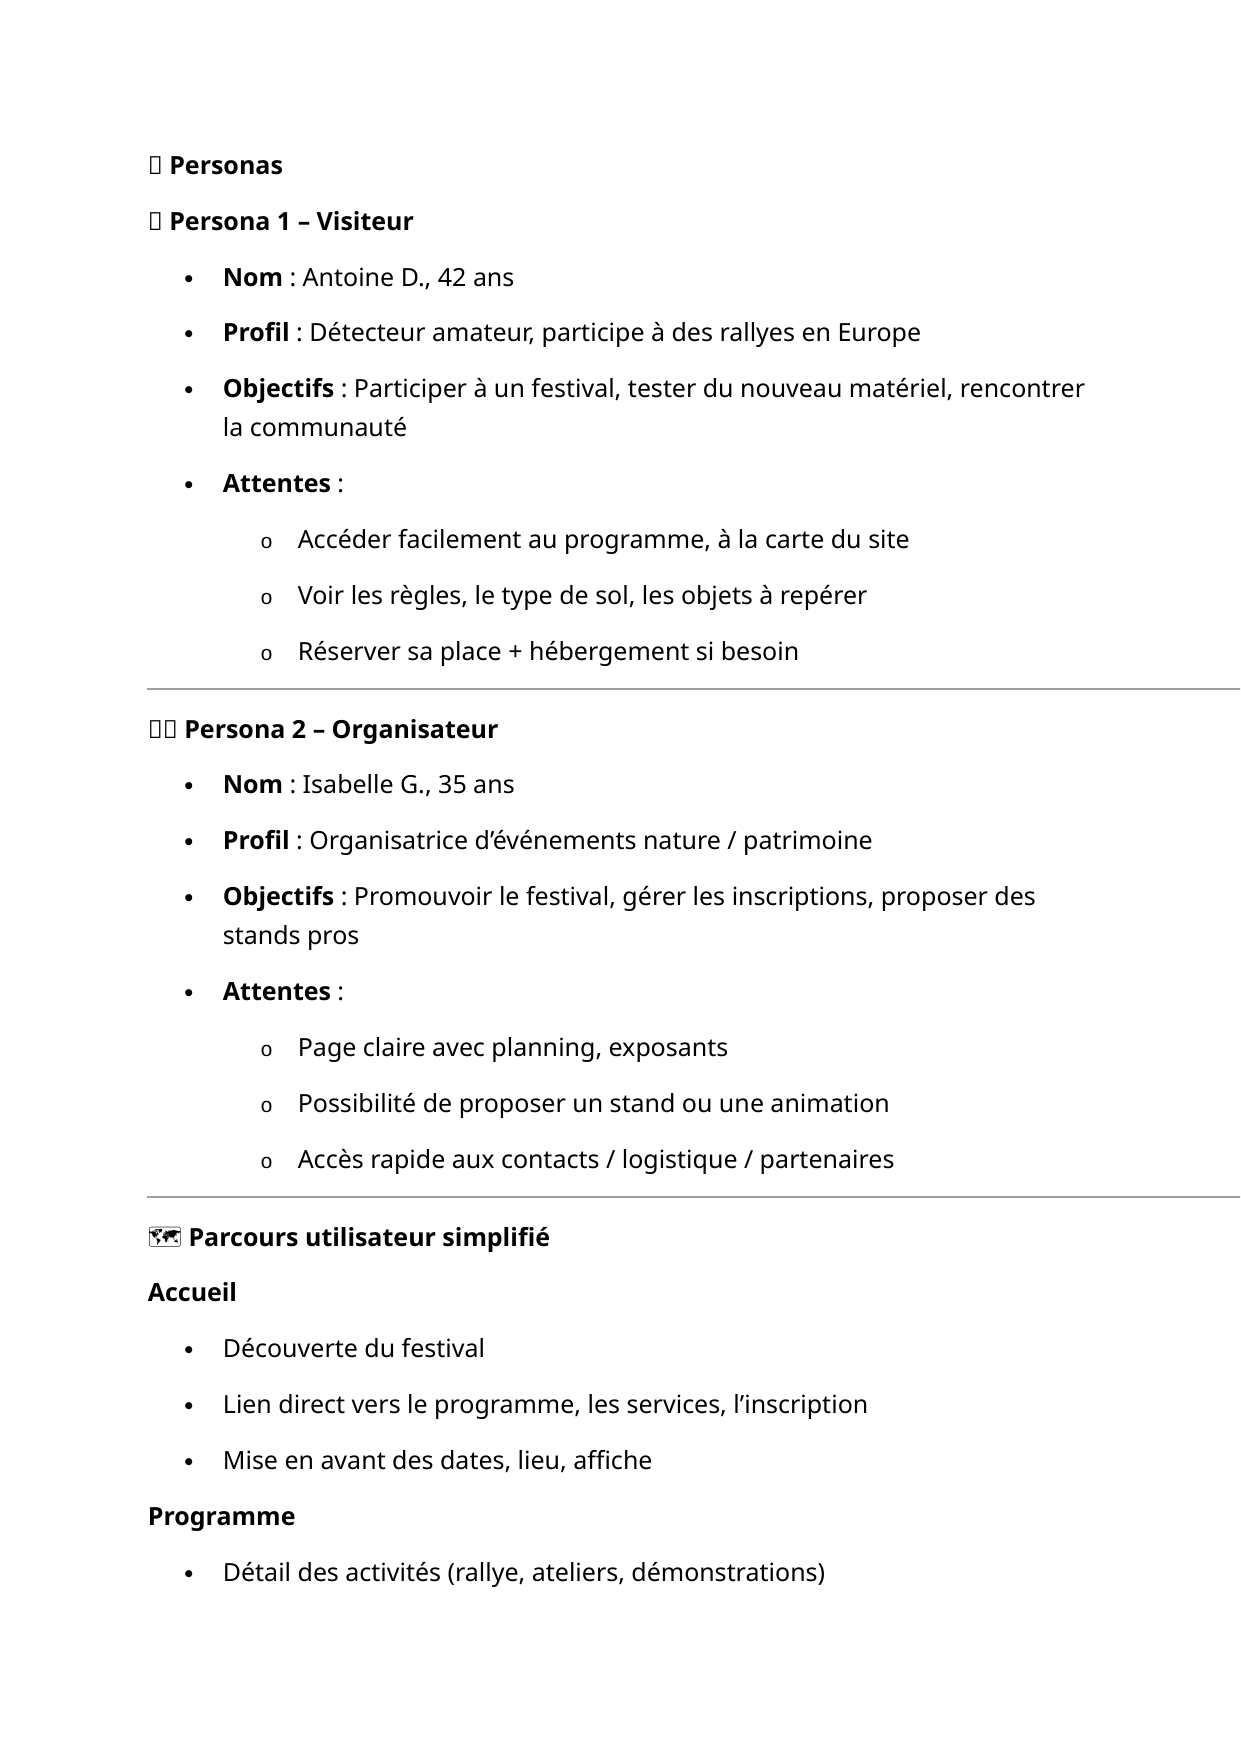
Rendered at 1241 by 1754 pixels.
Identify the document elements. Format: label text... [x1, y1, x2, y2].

list Profil : Détecteur amateur, participe à des rallyes en Europe [185, 315, 1093, 349]
text Accueil [148, 1275, 1093, 1309]
list Découverte du festival [185, 1331, 1093, 1365]
list Lien direct vers le programme, les services, l’inscription [185, 1387, 1093, 1421]
list Voir les règles, le type de sol, les objets à repérer [260, 578, 1093, 612]
text Programme [148, 1498, 1093, 1532]
list Accès rapide aux contacts / logistique / partenaires [260, 1141, 1093, 1175]
list Réserver sa place + hébergement si besoin [260, 633, 1093, 667]
list Attentes : [185, 974, 1093, 1008]
list Possibilité de proposer un stand ou une animation [260, 1086, 1093, 1119]
list Nom : Antoine D., 42 ans [185, 259, 1093, 293]
list Nom : Isabelle G., 35 ans [185, 767, 1093, 801]
list Détail des activités (rallye, ateliers, démonstrations) [185, 1554, 1093, 1588]
text 🧑‍💼 Persona 2 – Organisateur [148, 711, 1093, 745]
list Profil : Organisatrice d’événements nature / patrimoine [185, 823, 1093, 857]
text 👤 Personas [148, 148, 1093, 182]
list Objectifs : Participer à un festival, tester du nouveau matériel, rencontrer la communauté [185, 371, 1093, 444]
list Objectifs : Promouvoir le festival, gérer les inscriptions, proposer des stands pros [185, 879, 1093, 952]
list Mise en avant des dates, lieu, affiche [185, 1443, 1093, 1477]
list Page claire avec planning, exposants [260, 1030, 1093, 1064]
text 🗺️ Parcours utilisateur simplifié [148, 1219, 1093, 1253]
text 🎩 Persona 1 – Visiteur [148, 203, 1093, 237]
list Attentes : [185, 466, 1093, 500]
list Accéder facilement au programme, à la carte du site [260, 522, 1093, 556]
